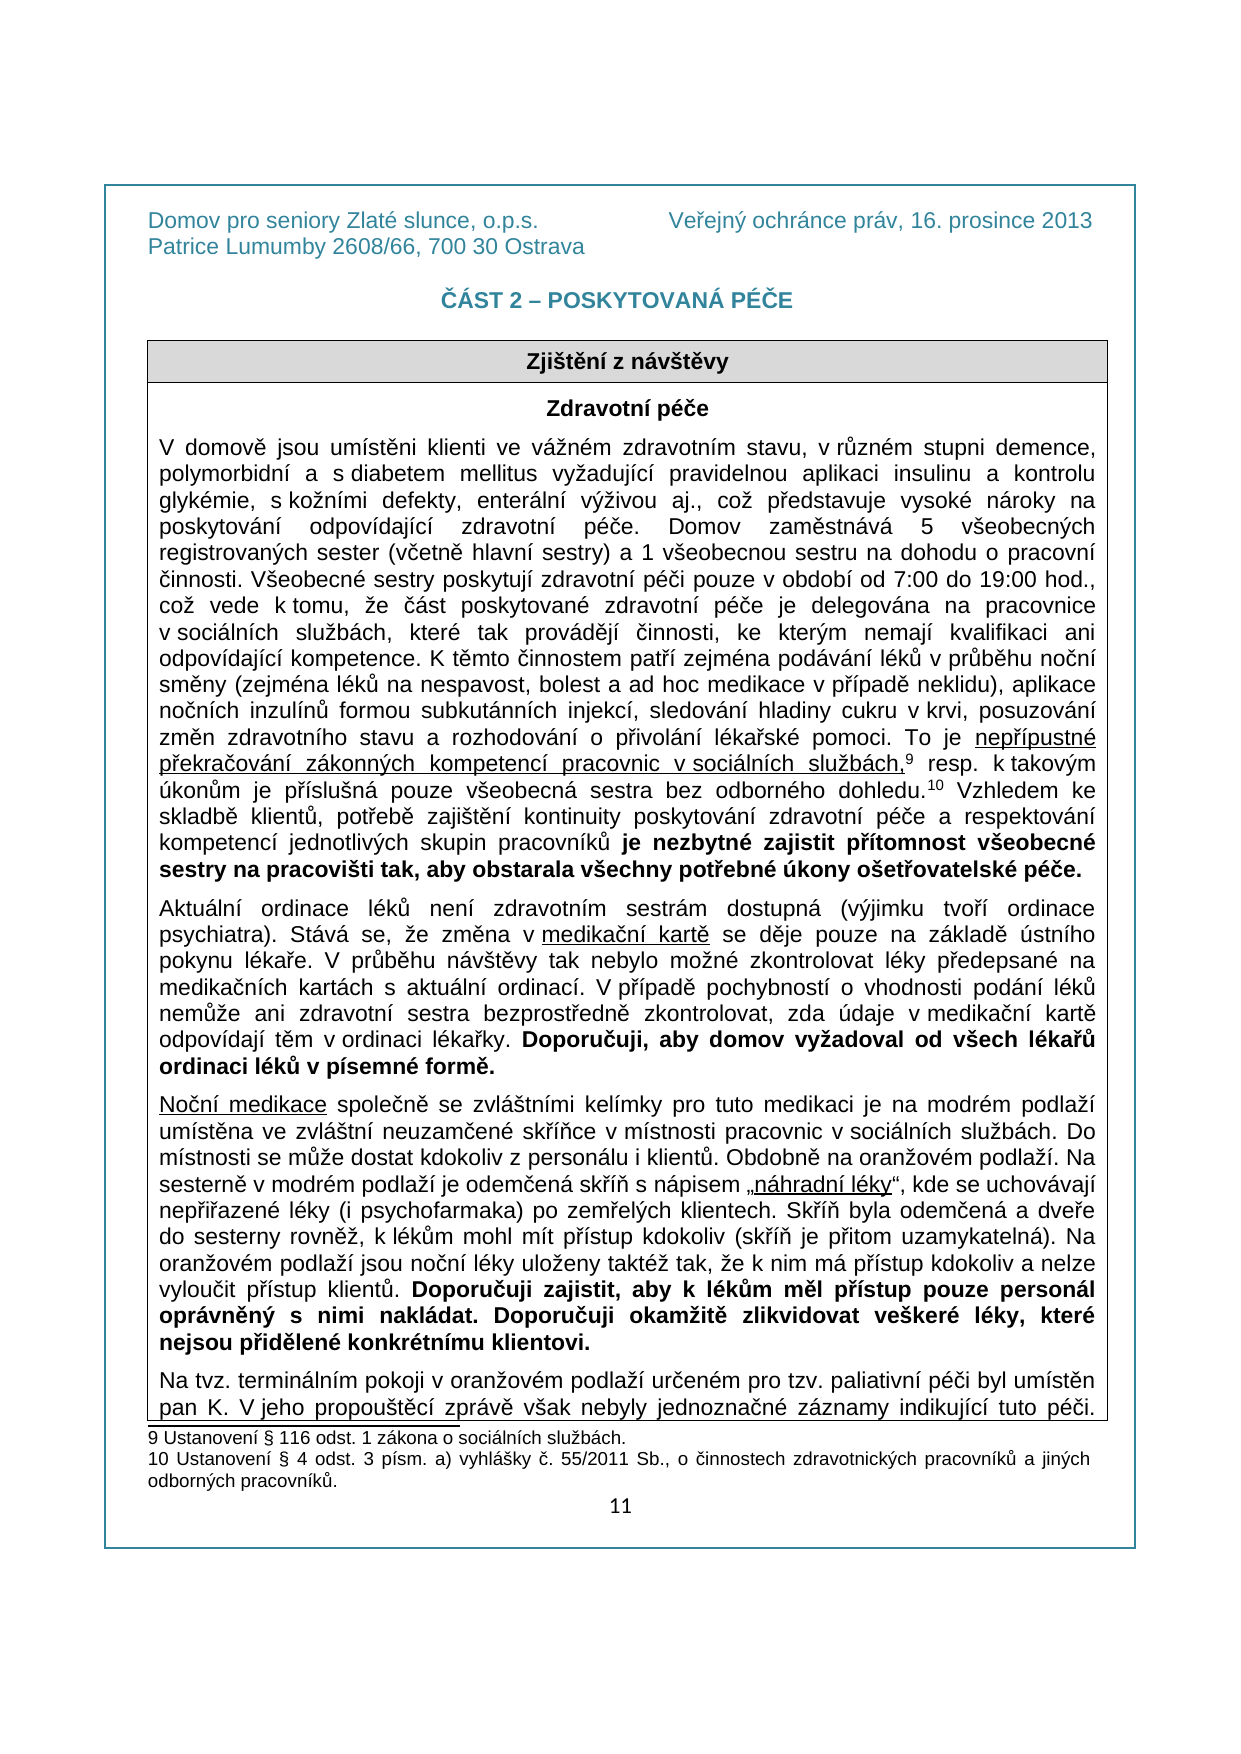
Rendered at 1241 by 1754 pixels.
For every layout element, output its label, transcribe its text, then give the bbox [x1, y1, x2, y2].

table_cell Zdravotní péče V domově jsou umístěni klienti ve vážném zdravotním stavu, v různém stupni demence, polymorbidní a s diabetem mellitus vyžadující pravidelnou aplikaci insulinu a kontrolu glykémie, s kožními defekty, enterální výživou aj., což představuje vysoké nároky na poskytování odpovídající zdravotní péče. Domov zaměstnává 5 všeobecných registrovaných sester (včetně hlavní sestry) a 1 všeobecnou sestru na dohodu o pracovní činnosti. Všeobecné sestry poskytují zdravotní péči pouze v období od 7:00 do 19:00 hod., což vede k tomu, že část poskytované zdravotní péče je delegována na pracovnice v sociálních službách, které tak provádějí činnosti, ke kterým nemají kvalifikaci ani odpovídající kompetence. K těmto činnostem patří zejména podávání léků v průběhu noční směny (zejména léků na nespavost, bolest a ad hoc medikace v případě neklidu), aplikace nočních inzulínů formou subkutánních injekcí, sledování hladiny cukru v krvi, posuzování změn zdravotního stavu a rozhodování o přivolání lékařské pomoci. To je nepřípustné překračování zákonných kompetencí pracovnic v sociálních službách, resp. k takovým úkonům je příslušná pouze všeobecná sestra bez odborného dohledu. Vzhledem ke skladbě klientů, potřebě zajištění kontinuity poskytování zdravotní péče a respektování kompetencí jednotlivých skupin pracovníků je nezbytné zajistit přítomnost všeobecné sestry na pracovišti tak, aby obstarala všechny potřebné úkony ošetřovatelské péče. Aktuální ordinace léků není zdravotním sestrám dostupná (výjimku tvoří ordinace psychiatra). Stává se, že změna v medikační kartě se děje pouze na základě ústního pokynu lékaře. V průběhu návštěvy tak nebylo možné zkontrolovat léky předepsané na medikačních kartách s aktuální ordinací. V případě pochybností o vhodnosti podání léků nemůže ani zdravotní sestra bezprostředně zkontrolovat, zda údaje v medikační kartě odpovídají těm v ordinaci lékařky. Doporučuji, aby domov vyžadoval od všech lékařů ordinaci léků v písemné formě. Noční medikace společně se zvláštními kelímky pro tuto medikaci je na modrém podlaží umístěna ve zvláštní neuzamčené skříňce v místnosti pracovnic v sociálních službách. Do místnosti se může dostat kdokoliv z personálu i klientů. Obdobně na oranžovém podlaží. Na sesterně v modrém podlaží je odemčená skříň s nápisem „náhradní léky“, kde se uchovávají nepřiřazené léky (i psychofarmaka) po zemřelých klientech. Skříň byla odemčená a dveře do sesterny rovněž, k lékům mohl mít přístup kdokoliv (skříň je přitom uzamykatelná). Na oranžovém podlaží jsou noční léky uloženy taktéž tak, že k nim má přístup kdokoliv a nelze vyloučit přístup klientů. Doporučuji zajistit, aby k lékům měl přístup pouze personál oprávněný s nimi nakládat. Doporučuji okamžitě zlikvidovat veškeré léky, které nejsou přidělené konkrétnímu klientovi. Na tvz. terminálním pokoji v oranžovém podlaží určeném pro tzv. paliativní péči byl umístěn pan K. V jeho propouštěcí zprávě však nebyly jednoznačné záznamy indikující tuto péči. Bylo v ní pouze doporučení podávat transfůze v případě anémie. Pro absenci dokumentace praktické lékařky nebylo možné zjistit důvody k tomuto postupu. Podávání léků Léky jsou připravovány na základě medikačních karet, za které je zodpovědná hlavní sestra (zajišťuje jejich aktualizaci). Medikační karty obsahují pouze ordinaci pravidelně podávaných léků ráno, v poledne a večer. Noční léky jsou psány na zvláštním papíře, léčba antibiotiky byla uvedena na jiném místě a ordinované inzulíny rovněž na jiné kartičce. Takto vedený způsob přepisování léků považuji za zbytečně komplikovaný, obtížně přehledný, skrývající v sobě riziko pochybení. V případě paní V. je v lékařské zprávě ze dne 31. 7. 2013 psychiatrem ordinován lék Alzin, v medikační kartě však není uveden. Paní tedy ordinovaný lék nedostává. Medikační karta by měla obsahovat všechna aktuálně předepsaná léčiva. Pan L. dostává v případě neklidu Tisercin. Lék byl připraven v kelímku „Tisercin při neklidu“ s jeho jménem, v medikační kartě ani v jiných záznamech o předepsaných lécích nešlo tuto ordinaci dohledat. Informaci o ordinaci léku si v jeho případě předávají sestry ústně. Pokud je kelímek prázdný, sestra vloží do kelímku nový lék. Podání léku zapíše pracovnice v sociálních službách jen do knihy hlášení, ne do osobní dokumentace pana L. Pro úplnost uvádím, že nakonec byla ordinace Tisercinu nalezena ve zprávě od psychiatra. Doporučuji uvádět v medikační kartě všechny předepsané léky. Údaje v medikačních kartách jsou přepisované, přeškrtané, bělené. Není zřejmé, kdo a kdy tyto „změny“ provedl. Doporučuji v medikačních kartách provádět změny novým autorizovaným záznamem namísto přepisování či retuší. Mezi ordinovanými léky byly také léky na bolest a nespavost. Z dokumentace není zřejmé, jak jsou tato léčiva efektivní, zda došlo ke zmírnění bolesti, či nikoliv. Podávání hypnotik zajišťují pracovnice v sociálních službách. Léky se vydávají v určitou hodinu, bez ohledu na to, zdali již chce klient spát či nikoliv, nebo zda chce zkusit usnout a spát bez podání léků. O jejich podání však nebyl veden záznam. Ačkoliv byly kelímky s připraveným hypnotikem po noční službě prázdné, např. u pana F. či paní G., nebyl v hlášení záznam o jejich podání. U některých klientů (např. u pana H. či paní P.) docházelo k svévolné záměně léků na spaní. Místo hypnotika (Zolpinox) byl podáván Pyridoxin. Dle slov hlavní sestry využívají placebo efekt. Tato praxe však nemá žádnou oporu ve zdravotnické dokumentaci. Lékař jednoznačně ordinoval na nespavost Zolpinox. Doporučuji, aby byla hypnotika klientům podávána teprve tehdy, když chtějí jít spát, a zároveň aby jim bylo umožněno jít spát i bez podání hypnotik tehdy, když je zřejmé, že je nechtějí. Doporučuji o podání každého léku tzv. fakultativní medikace (tedy léky, které nejsou podávány pravidelně, ale jen v případě nějak definované potřeby) pořídit záznam do dokumentace klienta. Doporučuji zároveň zaznamenávat efekt léků na spaní, či jiných fakultativně podávaných léků. Doporučuji podávat pouze předepsané léky. Některým klientům jsou drceny léky. Z dokumentace však nevyplývá, že by o drcení rozhodl lékař. Některé léky však mohou mít po rozdrcení změněný účinek, a proto o jejich drcení může rozhodovat pouze lékař a ne zdravotní sestra. Za nevhodné lze považovat i přidávání drcených léků do rozmixované stravy. Rozdrcený lék může změnit chuť jídla, což může vést klienta k odmítání jídla jako takového. Doporučuji, aby o možnosti drtit konkrétní lék u konkrétního klienta rozhodl vždy lékař a zařízení si o tom vyžádalo jeho záznam jako důkaz. Drcené léky nepřidávat do běžného jídla. Individualizace poskytované ošetřovatelské péče Při nástupu do zařízení je klient komplexně vyšetřen praktickou lékařkou, záznamy o vyšetření však nemá domov k dispozici. Záznamy o provedení vstupní ošetřovatelské anamnézy jsou sporadické, někdy v písemné, někdy v elektronické formě. Konstatuji tak, že není odebírána ošetřovatelská anamnéza a získávány informace, na základě kterých by bylo možno identifikovat problémové oblasti, dokumentovat realizaci péče a vyhodnocovat ji. Typicky se jedná o níže uvedené okruhy jako malnutrice, bolest, deprese, ale i další, např. spánkové zvyklosti, způsob vyprazdňování, porušení celistvosti kůže a prevence vzniku dekubitu, potenciální rizika péče apod. Ošetřovatelská péče však nesmí opomíjet ani rovinu psycho-sociální, typicky jde o duševní tíseň, agresivitu atd. Není stanoven individuální plán ošetřovatelské péče ušitý na míru každého klienta. Důsledkem je, že nejsou prováděna cílená preventivní opatření. Ošetřovatelská péče musí být klientům poskytována na základě ošetřovatelského plánu. Realizace ošetřovatelského procesu musí zahrnovat všechny jeho fáze: 1. sběr informací a zhodnocení/posouzení klienta; 2. stanovení ošetřovatelských diagnóz; 3. tvorba ošetřovatelského plánu; 4. realizace ošetřovatelské péče; 5. hodnocení efektu poskytované ošetřovatelské péče. Doporučuji zohlednit výše uvedené a u každého klienta, který to potřebuje, vytvořit ošetřovatelský plán péče. Tyto nároky vznáším s ohledem na aktuální cílovou skupinu zařízení, kdy zdravotní stav většiny klientů přináší řadu ošetřovatelských problémů, na které má profesionální zařízení odpovědět nastavením rozsahu poskytované péče (mj. s ohledem na § 36 zákona o sociálních službách). Prevence malnutrice, podávání stravy Někteří klienti domova jsou trvale upoutáni na lůžko, mají omezené komunikační schopnosti a jsou tak zcela odkázáni na péči personálu zařízení. Ta musí zahrnovat i zajištění základní výživy těchto klientů. Proto se během systematických návštěv zařízení tohoto typu zaměřuji na to, zda si je zařízení vědomo rizik spojených s malnutricí a zda má nastavený systém prevence, aby se vzniku malnutrice zabránilo. Pracovnice v sociálních službách a zdravotní sestry sledují některé ukazatele nutričního rizika, např. jedenkrát měsíčně váží klienty, kteří se postaví, ostatním je měřen obvod bicepsu. Není zřejmé, jak se dále se získanými informacemi pracuje, čemu vlastně slouží. Např. paní D. zhubla od ledna o 5 kg, nyní váží 44 kg, paní M. zhubla za posledních 8 měsíců o 11 kg, paní B. se snížil objem paže z 31 cm v dubnu na 23 cm v srpnu 2013. Záznam o nějaké nutriční intervenci se v dokumentaci nenachází. Údaj o výšce veden není a body mass index tedy není zjišťován. Doporučuji systematicky hodnotit případné váhové úbytky. Případný váhový úbytek klientů doporučuji konzultovat s lékařem a stanovit navazující postup. U žádného z klientů není systematicky sledován příjem stravy. Doporučuji stanovit, u koho má být příjem stravy preventivně sledován, a tento zaznamenávat pomocí objektivizovaných záznamů, ze kterých bude zjevné, zda klient snědl celou porci, polovinu, čtvrtinu. Tyto záznamy doporučuji pravidelně vyhodnocovat a ve spolupráci s lékařem stanovit navazující postup pro případ, že klient opakovaně nedojí. Obědy se do zařízení dováží od externího dodavatele, a to každý den. Klienti mají možnost vybrat si ve všední den oběd ze tří jídel, o víkendech je nabízeno jídlo jedno. Vždy jedno jídlo je diabetické. Domov složení jídelníčků neovlivňuje. Snídaně a večeře se dovážejí jen ve všední dny. O víkendech se připravují v domově. Za jejich skladbu je odpovědna pracovnice v sociálních službách. Jídelníčky víkendových snídaní a večeří nejsou klientům k dispozici. Hlavní sestra spolupracuje s nutriční ambulancí. Spolupráce se však týká pouze předepisování nutriční výživy do sondy či PEGu. Dle čl. III. smlouvy o poskytování pobytové služby v Domově Slunce (dále „smlouva“) poskytuje zařízení diety, a to diabetickou a šetřící. Dle domácího řádu zajišťuje zařízení stravu odpovídající potřebám dietního stravování. Nelze však např. zjistit množství sacharidů pro diabetickou dietu. Hovořit tedy o poskytování diabetické diety je zavádějící. To samé platí o šetřící dietě: energetická hodnota stravy se nedá zjistit a jídla uváděná na jídelníčcích nesplňují požadavky na šetřící dietu. Musím konstatovat, že dietní systém pro danou klientelu není vytvořen, nedá se zjistit, jaká je nutriční hodnota stravy. Upozorňuji, že léčebná výživa je nedílnou součástí ošetřovatelské péče a rizika z nekvalitně a neprofesionálně poskytnuté výživy jsou u dané cílové skupiny srovnatelná s nekvalitně poskytnutou léčbou. Jedinou oprávněnou profesí vykonávající tuto specifickou činnost dle zákona č. 96/2004 Sb., o nelékařských zdravotnických povoláních, je nutriční terapeut. Doporučuji zaměstnat nutričního terapeuta. Doporučuji vytvořit dietní systém odpovídající potřebám cílové skupiny strávníků, jehož součástí musí být charakteristika konkrétní diety, její složení: energie, množství bílkovin, tuků a sacharidů a také energetický obsah živin. Dále pak sestavovat jídelníčky dle vytvořeného dietního systému, včetně dodržení stanovených nutričních hodnot, a zajistit, aby dodavatel stravy připravoval jídla dle těchto jídelníčků. Zařízení je povinno v rámci základní činnosti poskytnutí stravy dle § 49 odst. 2 písm. b) zákona o sociálních službách v souvislosti s § 15 odst. 1 písm. b) vyhlášky č. 505/2006 Sb., zajistit celodenní stravu dopovídající věku, zásadám racionální výživy a potřebám dietního stravování, minimálně v rozsahu tří hlavních jídel. Pokud však zařízení poskytuje péči osobám trpícím demencí, je třeba této klientele přizpůsobit i stravovací režim. Klienti trpící syndromem demence by měli mít mj. neustálý přístup k jídlu. Další zásady nutriční péče o osoby trpící demencí dle odborné literatury spočívají v následujícím: „Včas rozpoznat snížení zájmu pacienta o jídlo; sledovat v čase tělesnou hmotnost a svalovou sílu; dodržovat pravidelnost a řád v příjmu potravy, dělit ji do hlavních a vedlejších jídel; zachovávat úroveň a styl stolování; respektovat chuť nemocného, je-li to možné (pozor na tučná a sladká jídla); dbát na správné složení potravy; dbát na dostatečný a kontinuální přísun tekutin; mít objektivní přehled o skutečné konzumaci stravy; motivovat a zapojit nemocného do přípravy jídla a stolování.“ Doporučuji tyto zásady dodržovat. Některým klientům je podávána mechanicky upravená strava. O tom, komu se strava takto upravuje, rozhodují zdravotní sestry. Rozhodnutí není nikde zaznamenáno, nedá se zjistit, kdo konkrétně rozhodl a kdy. Přechod na mechanicky upravenou stravu je přitom pro klienta zásadní životní změnou, neboť vnímá postupnou ztrátu svých schopností a soběstačnosti a přichází o plnou kvalitu stravy. Doporučuji zaznamenat rozhodnutí o mechanické úpravě stravy v dokumentaci klientů (nutriční plán) tak, aby bylo patrné, kdo toto rozhodnutí přijal, kdy, a jaké byly důvody. Mixovaná strava se připravuje v domově. Na oběd je mixováno jídlo dodávané externím dodavatelem, hlavní chod společně s polévkou. Vzniká nevzhledná kaše. Klient nemá možnost rozeznat jednotlivé chutě pokrmu a i esteticky je takto upravená strava naprosto nepřijatelná, nedůstojná podání klientovi. Při tomto způsobu není také možné vysledovat (pro případné sledování příjmu stavy), zda klient snědl biologicky hodnotnější část stravy (např. maso) apod., tudíž ani nejde určit, které živiny je potřeba doplnit (např. bílkoviny) v případě, že klient nedojídá. Mixované snídaně a večeře nejsou od externího dodavatele. O konkrétní skladbě snídaně či večeře, údajně se jedná o jogurt, puding, rohlík s kakaem, bramborovou kaši např. s paštikou, kaše (nespecifikované), rozhoduje pracovnice v sociálních službách. Energetickou hodnotu mixovaných snídaní a večeří nelze nikterak zjistit. Doporučuji věnovat skladbě a přípravě mechanicky upravené stravy (MUS) patřičnou pozornost jak z hlediska nutriční hodnoty stravy, tak také konkrétní podoby finálního pokrmu. Doporučuji tvořit jídelníček konkrétně pro MUS, aby bylo všem pracovníkům jasné, co mají klientovi připravit a také co klientovi podávají. Bylo zjištěno, že personál při krmení nad sedícím klientem stojí. Ústa otírá klientům lžící. Podávání stravy klientům není věnováno dostatek pozornosti ani času. Při jídle hraje nahlas televize. Doporučuji upustit od nevhodných postupů. Téměř všichni klienti z oranžového podlaží jedí na pokojích, jídelnu doposud neměli k dispozici. To považuji za nevhodné. Jídlo má také významnou socializační rovinu. Mnozí klienti jedí v lůžku, nejsou posazováni do židle. Není zřejmé, kdo rozhodl o tom, že klientům bude strava podávána v lůžku. Není konzultován fyzioterapeut. Doporučuji, aby bylo zásadou, z níž jsou odůvodněné výjimky, že všichni klienti jedí v jídelně. Případné rozhodnutí o konzumaci jídla na pokoji musí být zdůvodněné v dokumentaci. Doporučuji konzultovat fyzioterapeuta o nutnosti podávat stravu pouze na lůžku. Rozhodnutí o podávání jídla v lůžku zaznamenat do dokumentace. V zařízení není sledován příjem tekutin. U osob trpících syndromem demence je přitom nutné dbát na pitný režim. Nemají pocit žízně a tekutiny je tak nutné stále aktivně nabízet. Neurčité pokyny zdravotní sestry „hodně pít“, které se nacházejí v knize hlášení, nemůžou vést k tomu, že budou klientům dostatečně a prokazatelně podávány tekutiny. Doporučuji ve spolupráci s lékařem stanovit, u kterých klientů má být sledován příjem tekutin, a určit, kolik tekutin má klient za den přijmout, a tyto informace zaznamenat do osobní dokumentace klienta. Personál krmící pacienty nepoužíval ochranné pomůcky, v oblečení, ve kterém manipuluje s biologickým a infekčním odpadem, poté manipuluje se stravou. Při podávání stravy by měl personál používat ochranné pomůcky. Pro Vaši další informaci zasílám v příloze leták „Malnutrice – riziko a možnosti ochrany v zařízeních sociálních a zdravotních služeb“. Hygiena Každý den se provádí tzv. osobní hygiena. Ta dle sdělení pracovnic v sociálních službách spočívá v opláchnutí obličeje a rukou, v létě i podpaží. Dále je hygiena prováděna při výměně plen. Tzv. celková hygiena, tj. koupání, je dle sdělení personálu poskytována jednou týdně. Z výkazů „Záznam o poskytování péče“ bylo zjištěno: panu P. byla celková hygiena v srpnu poskytnuta pouze jednou, a to dne 28. srpna. Obdobně je tomu u pana M. Paní A. byla celková hygiena za srpen poskytnuta taktéž pouze jednou, a to dne 23. srpna. Interval mezi poskytnutím celkové hygieny u paní L. činí v srpnu 15 dnů. Provádění hygieny je na oranžovém podlaží naprosto nedostatečné. Doporučuji zajistit celkovou hygienu minimálně jednou týdně, v případě potřeby či přání i častěji. Mikční režim Jedním z projevů demence je inkontinence. Cílem správné ošetřovatelské péče by mělo být udržet pacienta (klienta) kontinentním, a to díky správnému režimu, včetně režimu mikčního. Klient by měl mít možnost se v cca 2hodinových intervalech, i častěji, vymočit. Pracovnice v sociálních službách by měly mít jasné zadání, koho z klientů jak často vysazovat na (přenosné) WC, komu pomáhat dojít na toaletu a jak často. Komunikační bariéra na straně klienta (klient si neřekne, že potřebuje doprovodit na WC) by neměla být důvodem pro ukončení dopomáhání na toaletu. Mikční režim by měl vycházet z individuálních potřeb každého klienta a měl by mít odraz v dokumentaci klienta. V domově se s mikčním režimem nepracuje. Namísto toho, aby cílem péče bylo udržet seniora co nejdéle kontinentním, je spíše podporován co nejrychlejší nástup inkontinence. Na oranžovém podlaží k tomu přispívá fakt jediné toalety pro 34 klientů. Absenci toalety nemohou toaletní křesla nahradit. Na modrém podlaží si musí senior před použitím toalety vyžádat toaletní papír, najít dveře správné místnosti, které nejsou značeny piktogramy. Při celém tomto procesu musí navíc udržet myšlenku, že potřebuje na toaletu. Představa, že tento proces bude senior trpící syndromem demence, či senior mající problémy s pohyblivostí, opakovat několikrát denně, je iluzorní. V blízkosti společenské místnosti je jen jedna toaleta, vzhledem k počtu osob zdržujících se v místnosti může být často obsazená. Při odpovídající péči by klienti byli schopni udržet se kontinentními mnohem déle. Doporučuji stanovit klientům mikční režim. Sledování bolesti U klientů s pokročilou demencí není rozpoznání bolesti vždy snadné. Nerozpoznaná a neléčená bolest přitom zásadně zhoršuje kvalitu života klientů. V zařízení není zaveden standardizovaný systém pravidelného testování a zaznamenávání bolesti klientů. Pokud o některém z klientů personál ví, že trpí bolestí, jde o výsledek každodenního intuitivního pozorování klientů. Doporučuji zavést standardizovaný způsob monitorování bolesti klientů, zejména těch, kteří mají omezené komunikační schopnosti. Deprese Zařízení nepracuje systematicky s problematikou detekování deprese. Ta je však průvodním jevem zejména demencí vaskulárního typu, je namístě, aby zařízení systematicky sledovalo a aktivně zjišťovalo, zda některý z klientů trpí depresí. Doporučuji u klientů trpících syndromem demence věnovat zvýšenou pozornost tomu, zda netrpí depresí, a za tím účelem provádět pravidelné testy, či systematicky pozorovat možné příznaky. Předávání informací mezi personálem, dokumentace Dokumentace vedená pracovnicemi v sociálních službách je roztříštěná a nepřehledná. Informace o klientech se nacházejí v nejrůznějších dokumentech. Jde např. o „sešit denního hlášení“, nebo „záznam o poskytované službě“. Koupání se značí do zvláštního „sešitu koupání“, současně ale i do „záznamu o poskytované službě“. Důvody pro vedení dvojí dokumentace nejsou zřejmé. Další dokumentaci vedou pracovnice pro volnočasové aktivity. Ta je v počítačovém programu Word. Účast na aktivitách je evidována dle druhů aktivit a ne dle klientů. Dohledat aktivity konkrétního klienta je obtížné, např. jak často byla trvale ležícímu klientovi nabízena bazální stimulace. Sociální pracovnice pak veškerou roztříštěnou dokumentaci přepisuje a vytváří pro každého klienta jakýsi deník o průběhu poskytování služby. S deníkem se však nikterak nepracuje. Není zřejmé, proč by měly být sociální pracovnici známy údaje týkající se zdravotnického či pečovatelského aspektu služby. Na jednu stranu je nezbytné, aby každý pracovník získal všechny informace o klientovi, které jsou důležité pro jeho podíl na poskytování služby, na druhou stranu je zbytečné získávat informace, které pracovník nepotřebuje, typicky údaj o teplotě nepotřebuje sociální pracovnice znát. Stávající způsob vedení a sdílení dokumentace nenasvědčuje tomu, že každý dostane ty informace, které potřebuje. Zákon o sociálních službách přitom v ustanovení § 88 písm. f) stanoví jako jednu z povinností poskytovatelů sociálních služeb „…vést písemné individuální záznamy o průběhu poskytování sociální služby a hodnotit průběh poskytování sociální služby…“. Upozorňuji, že se nejedná o pouhou formalitu. Správně vedené průkazné záznamy mohou v případném sporu pomoci prokázat, zda zařízení poskytovalo klientovi řádnou péči. Mohou rovněž sloužit jako nástroj kontroly ze strany vedení ohledně poskytování péče klientům. Stávající dokumentace nic takového neumožňuje. Doporučuji vést dokumentaci tak, aby odpovídala požadavkům zákona a aby byla nástrojem pro poskytování služby. Ošetřovatelská dokumentace je neúplná, ošetřovatelské plány péče nejsou vypracovány. Záznamy o provedení screeningových testů (riziko pádů a dekubitů) nejsou průběžně aktualizovány, případně chybí úplně (nutriční, úrovně soběstačnosti, zhodnocení psychického stavu). U klientů s narušením kožní integrity nejsou k dispozici záznamy o stavu rány, její velikosti, průběhu hojení a prováděných převazech. Nedostatečná dokumentace poskytované péče může mít dopad na kvalitu péče a negativně ji ovlivnit. Do denního hlášení jsou dokumentovány záznamy o stolici klientů. Ze záznamů vyplývá, že někteří klienti nebyli na stolici téměř týden (pan F. nebyl na stolici od 26. 8. do 3. 9., pan Z. od 28. 8. do 3. 9.). Na tyto skutečnosti nebylo nijak reagováno. Stávající vedení zdravotnické (ošetřovatelské) dokumentace neodpovídá nejen právním předpisům, ale ani standardům pro vedení ošetřovatelské dokumentace, neboť informace o zdravotním stavu klienta musí splňovat kritérium konkrétnosti, kontinuity a vyhodnotitelnosti. Doporučuji, aby zařízení vedlo ke každému klientovi, který je příjemcem ošetřovatelské péče, samostatně ošetřovatelskou dokumentaci, jež bude obsahovat ošetřovatelskou anamnézu klienta, ošetřovatelský plán a průběžné záznamy o vývoji zdravotního stavu klienta dle obecně platných standardů pro ošetřovatelskou péči. Na sesterně jsou uloženy lékařské zprávy, které jsou přístupny nejen zdravotnickému personálu, přístup do místnosti má i nezdravotnický personál. Lékařská zpráva vypovídá o zdravotním stavu a má tudíž povahu osobního citlivého údaje. Domov jako správce osobních údajů musí přijmout taková opatření, aby nemohlo dojít k neoprávněnému nebo nahodilému přístupu k osobním údajům, k jejich změně, zničení či ztrátě, neoprávněným přenosům, k jejich jinému neoprávněnému zpracování, jakož i k jinému zneužití osobních údajů. Doporučuji zajistit takové uložení lékařských zpráv, které vyloučí neoprávněný přístup. Zařízení zavádí počítačový program Cygnus. Přístup do něj mají mít pouze zdravotní sestry. Ty již do něj přepisují jinde uvedené skutečnosti. Přepisování informací obsahuje riziko pochybení a představuje také časovou zátěž. Pracovnice v sociálních službách ani pracovnice pro volnočasové aktivity však přístup do Cygnusu nemají. Z návštěv jiných zařízení vím, že vedení dokumentace v elektronické podobě může být dobrým nástrojem, který umožňuje všem pracovníkům v přímé péči sdílet (podle odstupňovaných oprávnění k přístupu) informace, které jsou pro poskytování kvalitní péče nezbytné. Fáze demence Osoba trpící syndromem demence v každé z fází onemocnění vyžaduje specifickou péči, kterou by zařízení mělo zajistit. Od fáze demence by se měla odvíjet i náplň dne klienta. Pro více informací odkazuji na doporučení České alzheimerovské společnosti „P-PA-IA – podpora a péče lidem postiženým syndromem demence“. Informace o fázi demence, ve které se člověk trpící tímto onemocněním nachází, je obsažena v dokumentaci psychiatra k jednotlivým klientům. Tuto informaci nemají po ruce zdravotní sestry ani pracovnice v sociálních službách, a není tedy možno promítnout ji do poskytované péče. Doporučuji přizpůsobit péči o klienta a průběh jeho dne stádiu, v jakém se nachází jeho onemocnění. Trvale ležící klient Všichni klienti z oranžového podlaží jsou trvale upoutáni na lůžko. Většina z nich není ani vysazována do křesla, či v lůžku posazována k jídlu. Z ošetřovatelské dokumentace však není zjevné, kdo o tomto rozhodl a jak dlouho tento stav trvá, přestože se jedná o zásadní a trvalé zhoršení kvality života seniora. Bylo zjištěno, že aktivizační činnost se soustřeďuje spíše na klienty chodící z modrého podlaží. Klientům z oranžového podlaží nejsou nabízeny žádné programové aktivity, pouze bazální stimulace. Téměř v každém pokoji v oranžovém podlaží byla zapnutá televize, klienti však o její sledování nejevili zájem. Proč tomu tak je? Mají klienti z vysílání užitek, nebo jde o rušivý prvek? Nemá tato kulisa suplovat nedostatek individuální práce s klienty? Naopak je třeba upozornit na to, že trvale ležící klient potřebuje zajistit tzv. pasivní cvičení, masáže apod., a to z důvodu vstřebávání bílkovin a tvorby svalové hmoty. Doporučuji, aby rozhodnutí o tom, že určitý klient již nebude posazován, bylo vždy konzultováno s lékařem a bylo zaznamenáno v dokumentaci klienta. Doporučuji zajistit těmto klientům pravidelné pasivní cvičení. Kouření V knize hlášení je dne 30. 8. 2013 uvedeno, že má pan F. „přísný zákaz kouření!!!“. Upozorňuji, že domov nemá oprávnění bez dalšího kouření zakazovat. V této souvislosti odkazuji na bod č. 78 Zprávy z návštěv zařízení sociálních služeb pro seniory a bod č. 86 Zprávy z návštěv domovů pro osoby se zdravotním postižením. Žádám o sdělení, proč (a kým) je klientovi zakázáno kouřit. [148, 383, 1107, 1420]
table_header Zjištění z návštěvy [148, 341, 1107, 382]
subtitle ČÁST 2 – POSKYTOVANÁ PÉČE [148, 287, 1092, 314]
